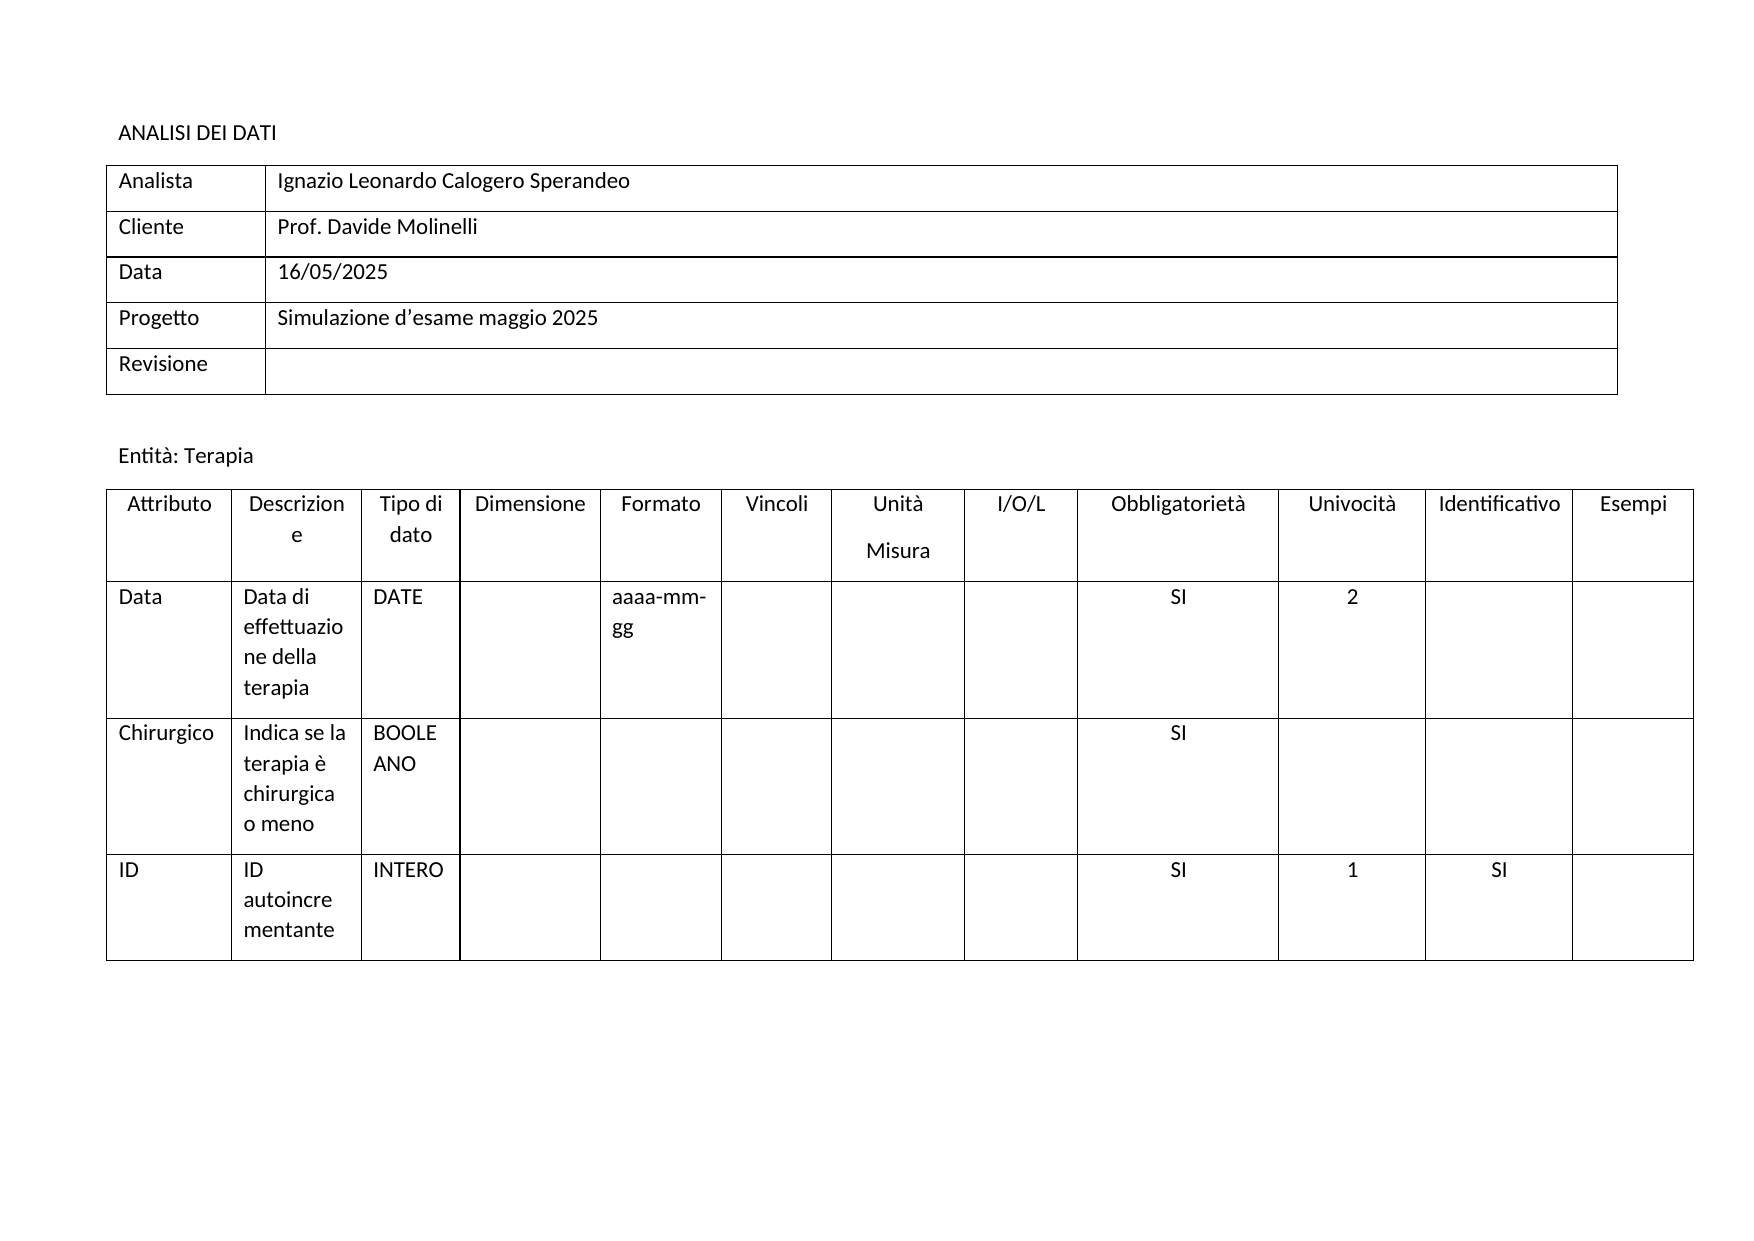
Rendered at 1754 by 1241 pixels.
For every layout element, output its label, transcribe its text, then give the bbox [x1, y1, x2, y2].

table_cell [601, 855, 721, 960]
table_header Univocità [1279, 490, 1425, 581]
table_header Vincoli [722, 490, 831, 581]
table_cell [461, 719, 600, 854]
table_header Esempi [1573, 490, 1693, 581]
table_cell Simulazione d’esame maggio 2025 [266, 303, 1617, 348]
table_cell Prof. Davide Molinelli [266, 212, 1617, 256]
table_cell ID [107, 855, 231, 960]
table_cell SI [1078, 582, 1278, 717]
table_header Identificativo [1426, 490, 1572, 581]
table_cell SI [1426, 855, 1572, 960]
table_cell [965, 582, 1077, 717]
table_cell 1 [1279, 855, 1425, 960]
table_cell [1279, 719, 1425, 854]
table_cell [1426, 719, 1572, 854]
table_cell 2 [1279, 582, 1425, 717]
text Entità: Terapia [118, 442, 1606, 469]
table_header I/O/L [965, 490, 1077, 581]
table_cell [461, 582, 600, 717]
table_cell INTERO [362, 855, 459, 960]
table_cell Chirurgico [107, 719, 231, 854]
table_header Attributo [107, 490, 231, 581]
table_cell [461, 855, 600, 960]
table_header Ignazio Leonardo Calogero Sperandeo [266, 166, 1617, 211]
table_cell SI [1078, 855, 1278, 960]
table_cell [1573, 582, 1693, 717]
table_cell [832, 855, 964, 960]
table_header Dimensione [461, 490, 600, 581]
table_cell BOOLEANO [362, 719, 459, 854]
table_cell [965, 855, 1077, 960]
table_header Tipo di dato [362, 490, 459, 581]
table_cell Data di effettuazione della terapia [232, 582, 361, 717]
table_header Analista [107, 166, 265, 211]
table_cell [1573, 855, 1693, 960]
table_cell SI [1078, 719, 1278, 854]
table_cell [832, 719, 964, 854]
table_cell Data [107, 258, 265, 302]
table_cell [722, 719, 831, 854]
table_cell [1426, 582, 1572, 717]
table_cell Indica se la terapia è chirurgica o meno [232, 719, 361, 854]
table_cell ID autoincrementante [232, 855, 361, 960]
table_cell 16/05/2025 [266, 258, 1617, 302]
table_cell Data [107, 582, 231, 717]
table_header Obbligatorietà [1078, 490, 1278, 581]
table_cell [722, 855, 831, 960]
table_cell DATE [362, 582, 459, 717]
table_cell [601, 719, 721, 854]
table_header Unità Misura [832, 490, 964, 581]
table_cell Revisione [107, 349, 265, 394]
table_cell [1573, 719, 1693, 854]
text ANALISI DEI DATI [118, 118, 1606, 146]
table_cell Cliente [107, 212, 265, 256]
table_cell [832, 582, 964, 717]
table_cell [965, 719, 1077, 854]
table_cell [722, 582, 831, 717]
table_cell [266, 349, 1617, 394]
table_header Formato [601, 490, 721, 581]
table_cell Progetto [107, 303, 265, 348]
table_cell aaaa-mm-gg [601, 582, 721, 717]
table_header Descrizione [232, 490, 361, 581]
